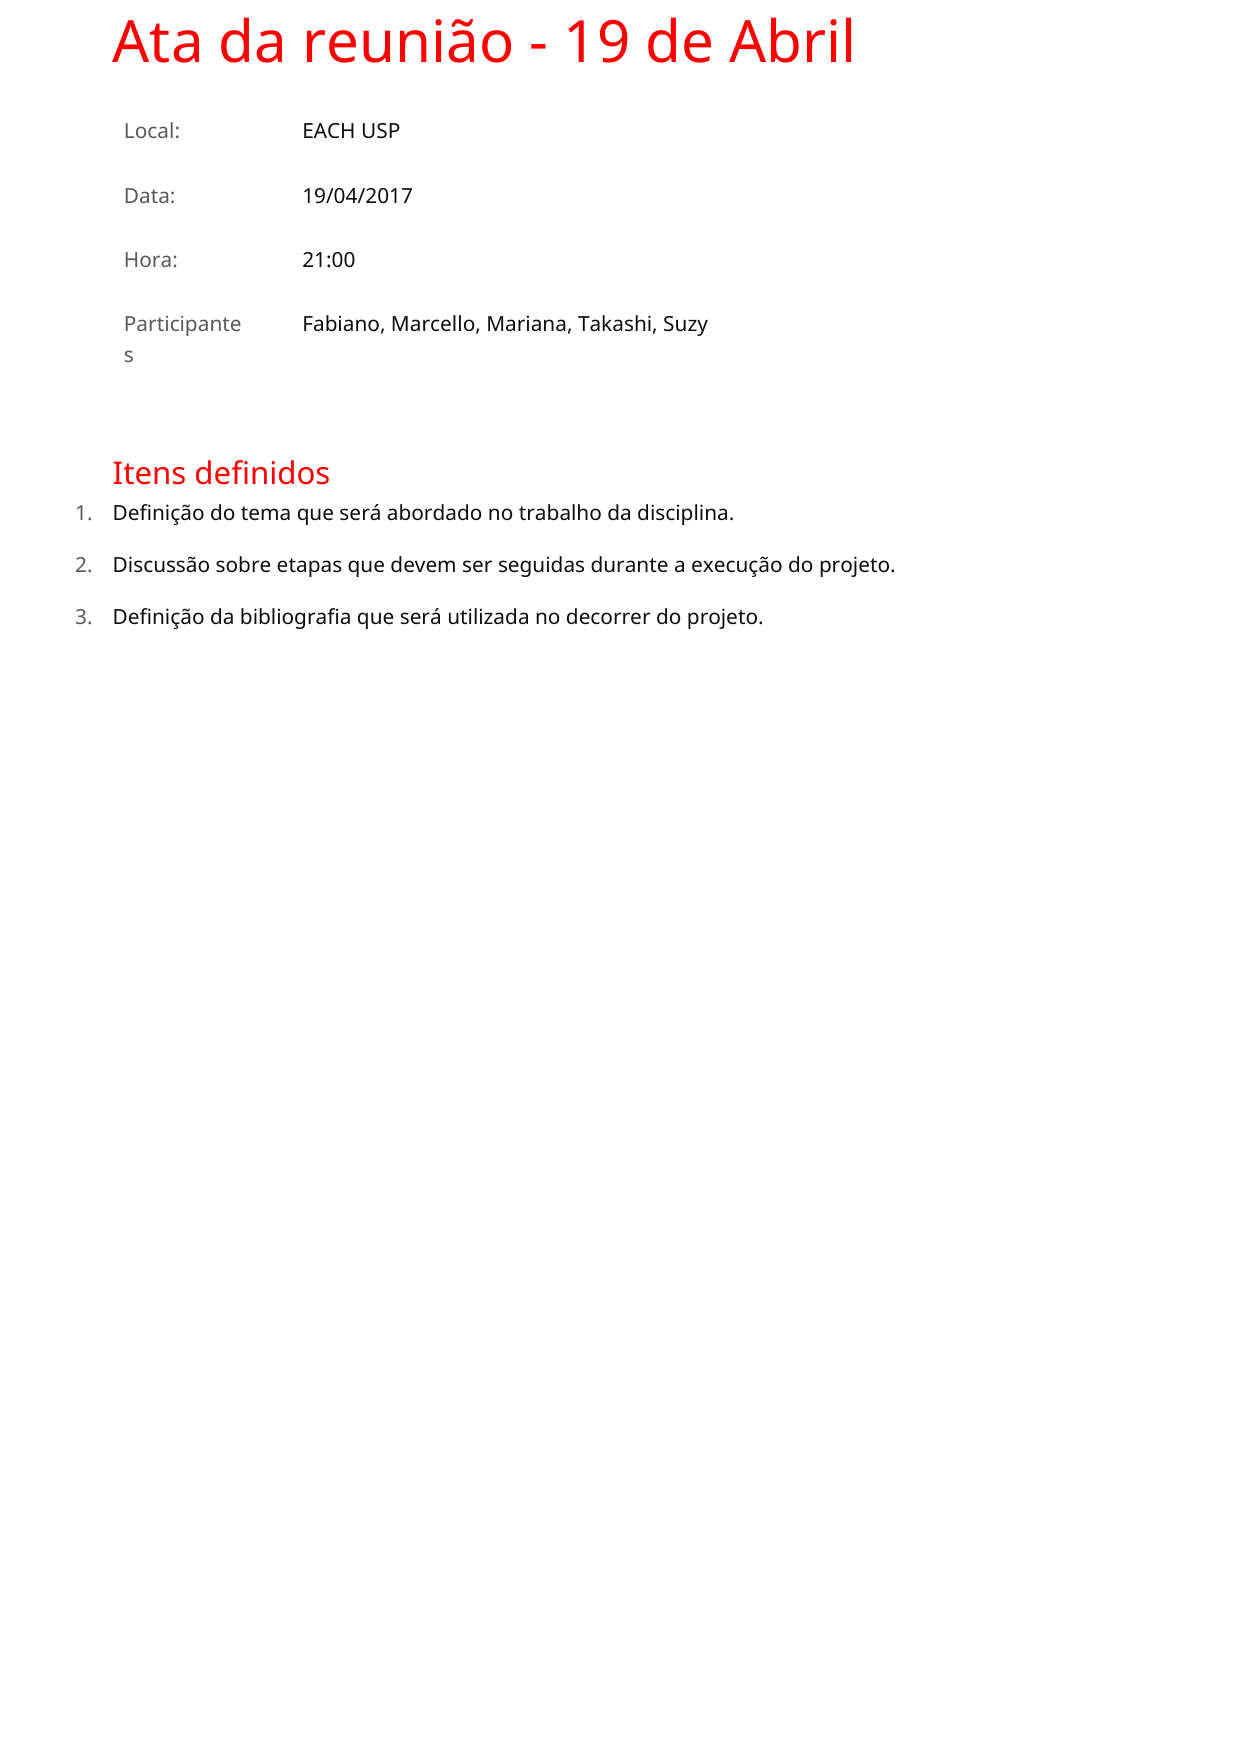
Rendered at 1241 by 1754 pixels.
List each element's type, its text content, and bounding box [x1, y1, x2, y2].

list Discussão sobre etapas que devem ser seguidas durante a execução do projeto. [75, 550, 1128, 578]
table_cell Participantes [113, 309, 291, 404]
table_header Local: [113, 117, 291, 181]
table_header EACH USP [291, 117, 1162, 181]
table_cell 19/04/2017 [291, 181, 1162, 245]
table_cell Fabiano, Marcello, Mariana, Takashi, Suzy [291, 309, 1162, 404]
subtitle Itens definidos [112, 451, 1128, 494]
list Definição do tema que será abordado no trabalho da disciplina. [75, 498, 1128, 526]
text Ata da reunião - 19 de Abril [112, 0, 1128, 79]
table_cell 21:00 [291, 245, 1162, 309]
table_cell Hora: [113, 245, 291, 309]
table_cell Data: [113, 181, 291, 245]
list Definição da bibliografia que será utilizada no decorrer do projeto. [75, 602, 1128, 631]
